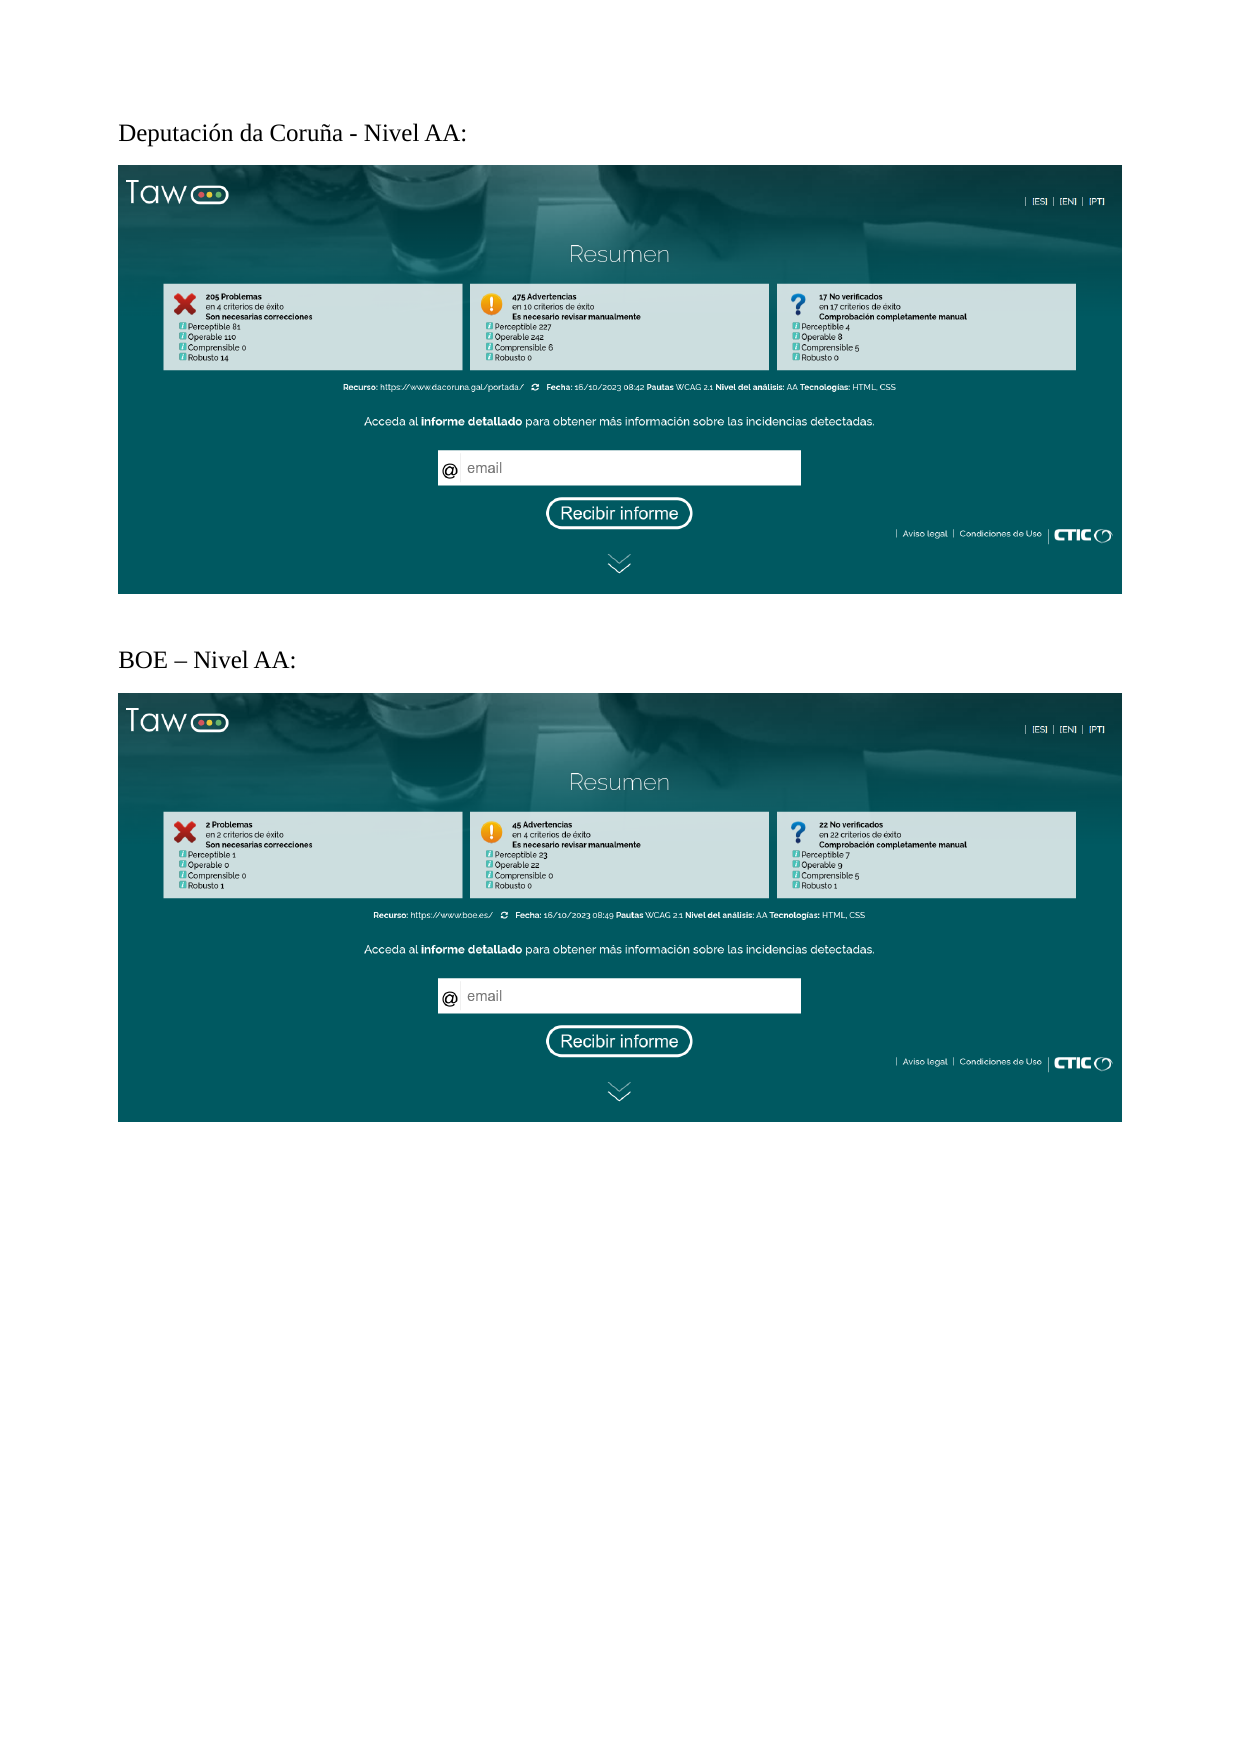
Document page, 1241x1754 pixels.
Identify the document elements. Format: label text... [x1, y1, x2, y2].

picture [118, 165, 1123, 594]
text Deputación da Coruña - Nivel AA: [118, 118, 1122, 147]
picture [118, 693, 1123, 1122]
text BOE – Nivel AA: [118, 646, 1122, 674]
